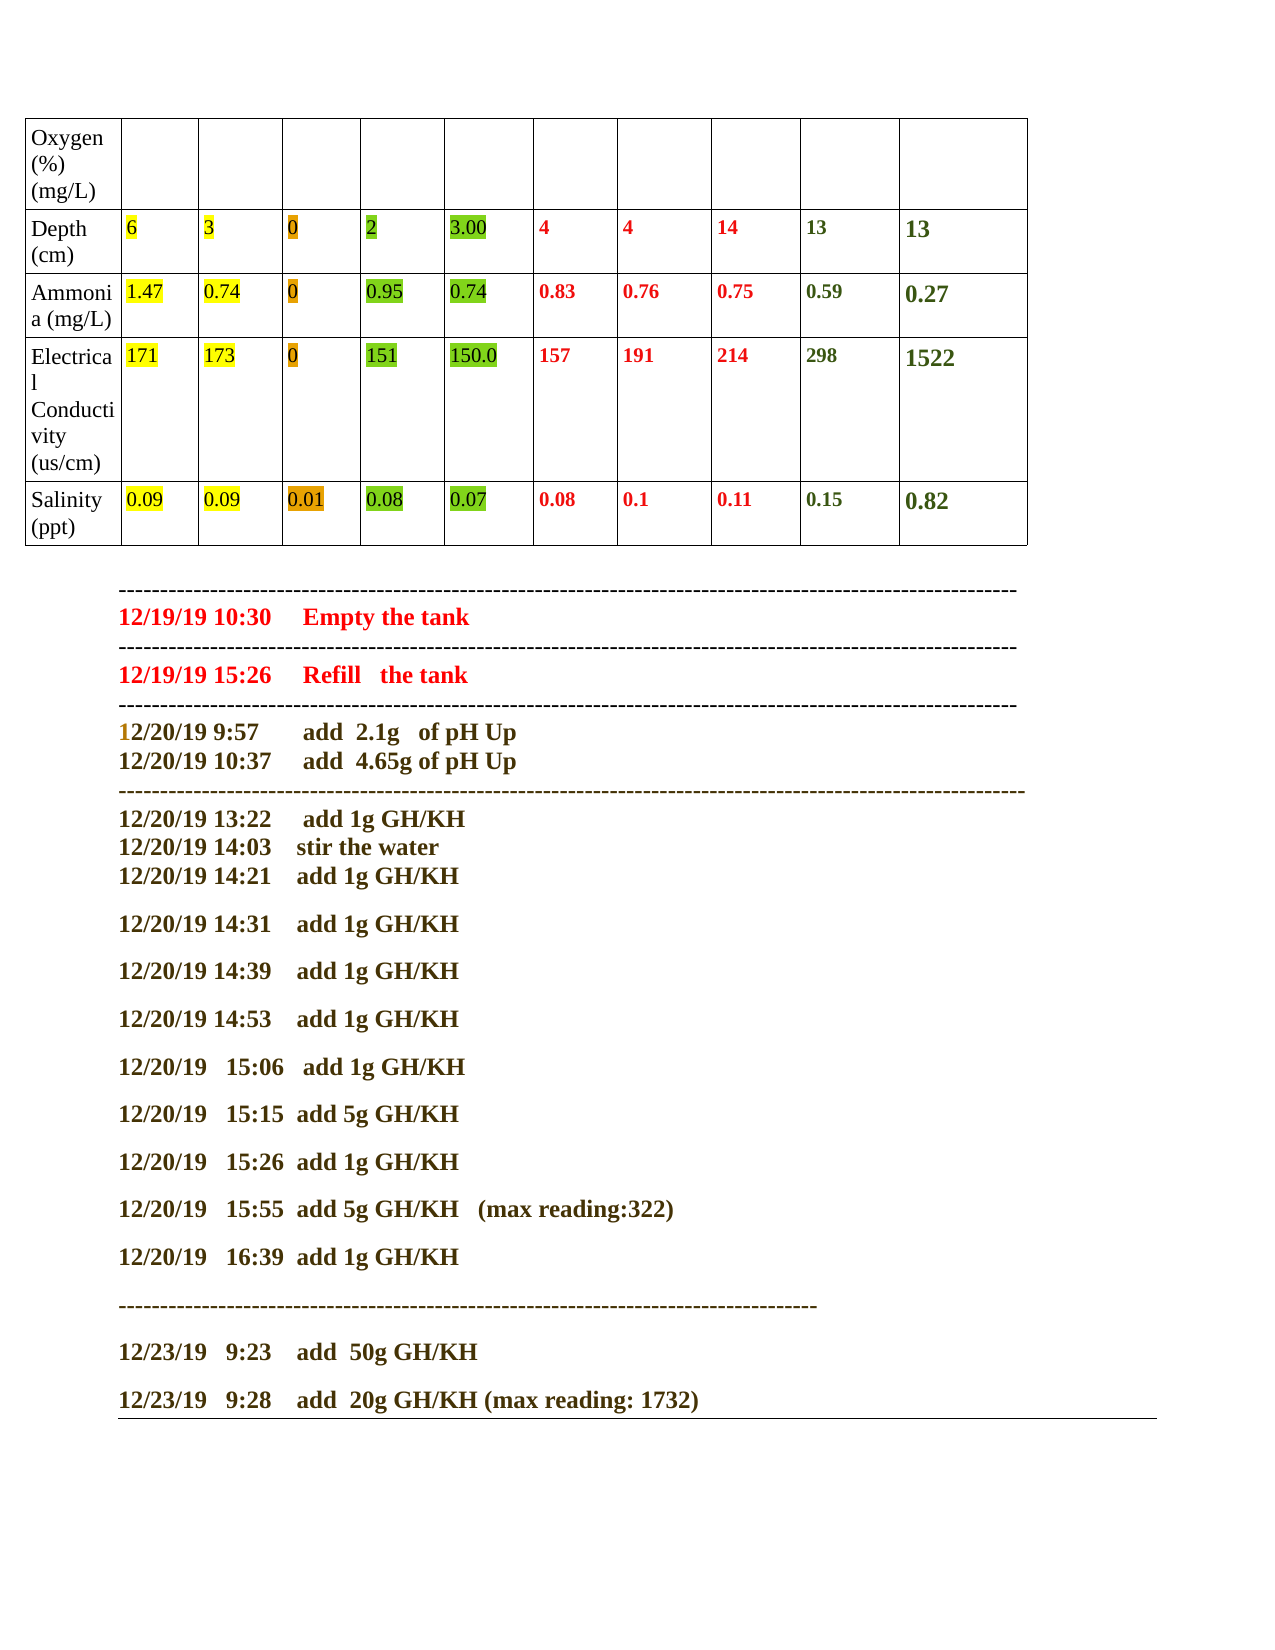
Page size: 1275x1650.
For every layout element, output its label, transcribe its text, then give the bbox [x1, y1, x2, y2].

table_cell 191 [618, 338, 711, 481]
table_cell 0.08 [534, 482, 617, 545]
table_cell Electrical Conductivity (us/cm) [26, 338, 121, 481]
table_cell 151 [361, 338, 444, 481]
text 12/20/19 14:31 add 1g GH/KH [118, 909, 1157, 938]
table_cell 150.0 [445, 338, 533, 481]
table_cell Salinity (ppt) [26, 482, 121, 545]
table_cell [199, 119, 282, 209]
text 12/19/19 15:26 Refill the tank [118, 660, 1157, 689]
table_cell [801, 119, 899, 209]
text 12/20/19 13:22 add 1g GH/KH [118, 804, 1157, 832]
text ------------------------------------------------------------------------------------------------------------ [118, 574, 1157, 602]
table_cell 214 [712, 338, 800, 481]
text 12/20/19 15:55 add 5g GH/KH (max reading:322) [118, 1194, 1157, 1223]
table_cell 0.11 [712, 482, 800, 545]
table_cell 4 [534, 210, 617, 273]
table_cell 0.1 [618, 482, 711, 545]
table_cell 298 [801, 338, 899, 481]
text 12/20/19 15:06 add 1g GH/KH [118, 1052, 1157, 1080]
table_cell 0.75 [712, 274, 800, 337]
table_cell 0.01 [283, 482, 360, 545]
table_cell 0.76 [618, 274, 711, 337]
table_cell 157 [534, 338, 617, 481]
text 12/20/19 14:53 add 1g GH/KH [118, 1004, 1157, 1033]
text 12/20/19 10:37 add 4.65g of pH Up [118, 746, 1157, 775]
table_cell 2 [361, 210, 444, 273]
table_cell 171 [122, 338, 198, 481]
table_cell [618, 119, 711, 209]
text 12/20/19 15:26 add 1g GH/KH [118, 1147, 1157, 1176]
table_cell [534, 119, 617, 209]
text 12/20/19 15:15 add 5g GH/KH [118, 1099, 1157, 1128]
text 12/20/19 9:57 add 2.1g of pH Up [118, 717, 1157, 746]
table_cell 0.27 [900, 274, 1027, 337]
table_cell Oxygen (%)(mg/L) [26, 119, 121, 209]
text 12/20/19 14:03 stir the water [118, 832, 1157, 861]
text 12/19/19 10:30 Empty the tank [118, 602, 1157, 631]
table_cell 0 [283, 274, 360, 337]
text 12/20/19 14:39 add 1g GH/KH [118, 956, 1157, 985]
table_cell 0.82 [900, 482, 1027, 545]
table_cell 6 [122, 210, 198, 273]
table_cell 14 [712, 210, 800, 273]
table_cell 0.95 [361, 274, 444, 337]
text 12/20/19 16:39 add 1g GH/KH [118, 1242, 1157, 1271]
text 12/20/19 14:21 add 1g GH/KH [118, 861, 1157, 890]
table_cell 13 [900, 210, 1027, 273]
table_cell 0.09 [199, 482, 282, 545]
table_cell [445, 119, 533, 209]
table_cell [283, 119, 360, 209]
table_cell 0.08 [361, 482, 444, 545]
table_cell Depth (cm) [26, 210, 121, 273]
table_cell 3 [199, 210, 282, 273]
text ------------------------------------------------------------------------------------------------------------ [118, 631, 1157, 660]
table_cell 0.74 [445, 274, 533, 337]
table_cell 173 [199, 338, 282, 481]
text 12/23/19 9:23 add 50g GH/KH [118, 1337, 1157, 1366]
table_cell 4 [618, 210, 711, 273]
table_cell 1522 [900, 338, 1027, 481]
table_cell 0.09 [122, 482, 198, 545]
table_cell [900, 119, 1027, 209]
table_cell 0.07 [445, 482, 533, 545]
table_cell 0 [283, 210, 360, 273]
table_cell [122, 119, 198, 209]
text 12/23/19 9:28 add 20g GH/KH (max reading: 1732) [118, 1385, 1157, 1418]
table_cell [361, 119, 444, 209]
text ------------------------------------------------------------------------------------------------------------- [118, 775, 1157, 804]
table_cell 1.47 [122, 274, 198, 337]
text ------------------------------------------------------------------------------------------------------------ [118, 689, 1157, 717]
table_cell 13 [801, 210, 899, 273]
table_cell 0.15 [801, 482, 899, 545]
table_cell [712, 119, 800, 209]
table_cell 0 [283, 338, 360, 481]
table_cell 0.83 [534, 274, 617, 337]
table_cell 3.00 [445, 210, 533, 273]
text ------------------------------------------------------------------------------------ [118, 1290, 1157, 1318]
table_cell 0.59 [801, 274, 899, 337]
table_cell 0.74 [199, 274, 282, 337]
table_cell Ammonia (mg/L) [26, 274, 121, 337]
